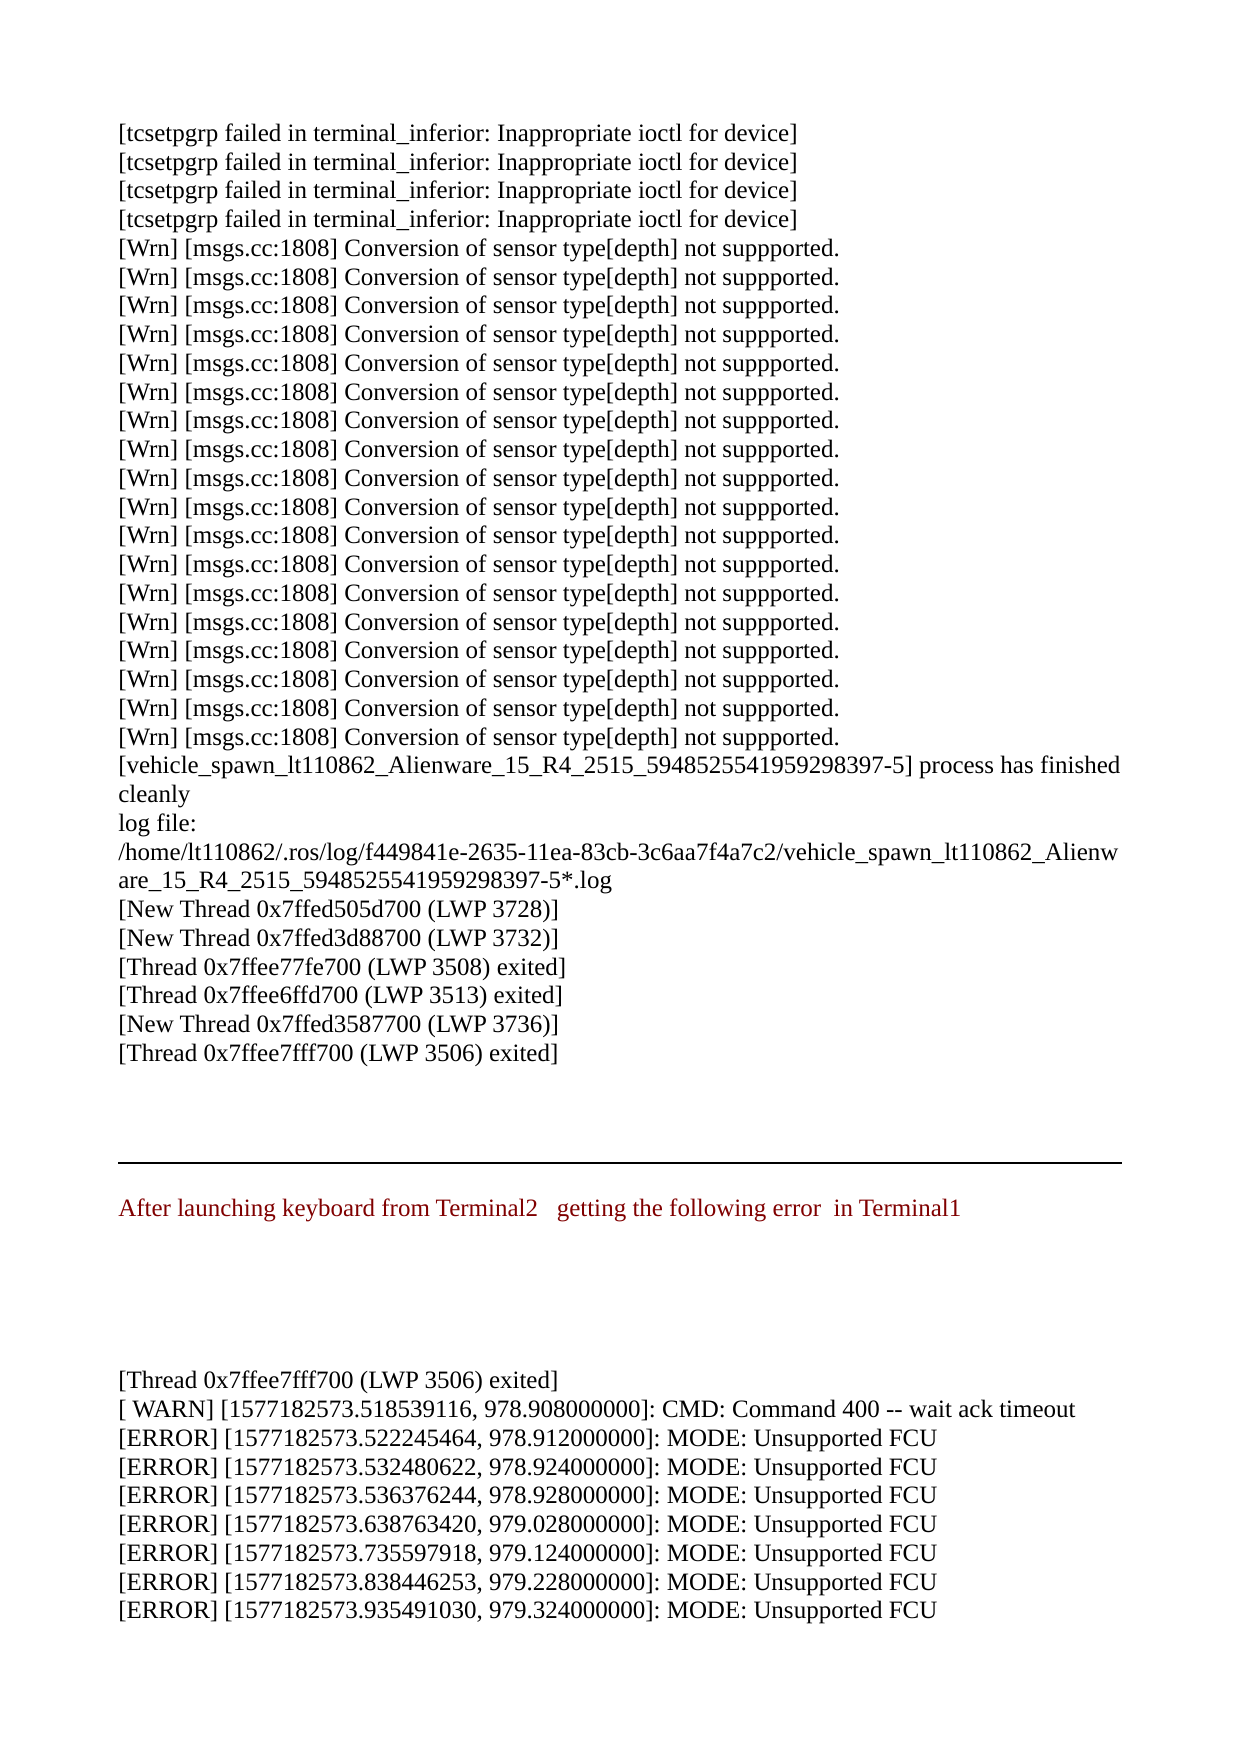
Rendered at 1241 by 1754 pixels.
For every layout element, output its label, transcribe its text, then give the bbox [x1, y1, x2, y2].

text [Wrn] [msgs.cc:1808] Conversion of sensor type[depth] not suppported. [118, 348, 1122, 377]
text [Wrn] [msgs.cc:1808] Conversion of sensor type[depth] not suppported. [118, 521, 1122, 549]
text log file: /home/lt110862/.ros/log/f449841e-2635-11ea-83cb-3c6aa7f4a7c2/vehicle_spawn_lt110862_Alienware_15_R4_2515_5948525541959298397-5*.log [118, 808, 1122, 894]
text [Wrn] [msgs.cc:1808] Conversion of sensor type[depth] not suppported. [118, 262, 1122, 291]
text [Wrn] [msgs.cc:1808] Conversion of sensor type[depth] not suppported. [118, 664, 1122, 693]
text [Wrn] [msgs.cc:1808] Conversion of sensor type[depth] not suppported. [118, 607, 1122, 636]
text [Wrn] [msgs.cc:1808] Conversion of sensor type[depth] not suppported. [118, 377, 1122, 406]
text [New Thread 0x7ffed3d88700 (LWP 3732)] [118, 923, 1122, 952]
text [Wrn] [msgs.cc:1808] Conversion of sensor type[depth] not suppported. [118, 578, 1122, 607]
text [Wrn] [msgs.cc:1808] Conversion of sensor type[depth] not suppported. [118, 406, 1122, 434]
text [ WARN] [1577182573.518539116, 978.908000000]: CMD: Command 400 -- wait ack timeout [118, 1394, 1122, 1423]
text [tcsetpgrp failed in terminal_inferior: Inappropriate ioctl for device] [118, 176, 1122, 204]
text [Thread 0x7ffee6ffd700 (LWP 3513) exited] [118, 981, 1122, 1009]
text [Wrn] [msgs.cc:1808] Conversion of sensor type[depth] not suppported. [118, 693, 1122, 722]
text [tcsetpgrp failed in terminal_inferior: Inappropriate ioctl for device] [118, 204, 1122, 233]
text [tcsetpgrp failed in terminal_inferior: Inappropriate ioctl for device] [118, 118, 1122, 147]
text [ERROR] [1577182573.735597918, 979.124000000]: MODE: Unsupported FCU [118, 1538, 1122, 1567]
text [Thread 0x7ffee7fff700 (LWP 3506) exited] [118, 1038, 1122, 1067]
text [Thread 0x7ffee77fe700 (LWP 3508) exited] [118, 952, 1122, 981]
text [ERROR] [1577182573.638763420, 979.028000000]: MODE: Unsupported FCU [118, 1509, 1122, 1538]
text [Wrn] [msgs.cc:1808] Conversion of sensor type[depth] not suppported. [118, 434, 1122, 463]
text [vehicle_spawn_lt110862_Alienware_15_R4_2515_5948525541959298397-5] process has finished cleanly [118, 751, 1122, 808]
text [Thread 0x7ffee7fff700 (LWP 3506) exited] [118, 1365, 1122, 1394]
text [ERROR] [1577182573.532480622, 978.924000000]: MODE: Unsupported FCU [118, 1452, 1122, 1480]
text [Wrn] [msgs.cc:1808] Conversion of sensor type[depth] not suppported. [118, 463, 1122, 492]
text [New Thread 0x7ffed3587700 (LWP 3736)] [118, 1009, 1122, 1038]
text [Wrn] [msgs.cc:1808] Conversion of sensor type[depth] not suppported. [118, 233, 1122, 262]
text [Wrn] [msgs.cc:1808] Conversion of sensor type[depth] not suppported. [118, 722, 1122, 751]
text [Wrn] [msgs.cc:1808] Conversion of sensor type[depth] not suppported. [118, 549, 1122, 578]
text [tcsetpgrp failed in terminal_inferior: Inappropriate ioctl for device] [118, 147, 1122, 176]
text [ERROR] [1577182573.522245464, 978.912000000]: MODE: Unsupported FCU [118, 1423, 1122, 1452]
text [Wrn] [msgs.cc:1808] Conversion of sensor type[depth] not suppported. [118, 319, 1122, 348]
text [Wrn] [msgs.cc:1808] Conversion of sensor type[depth] not suppported. [118, 492, 1122, 521]
text [Wrn] [msgs.cc:1808] Conversion of sensor type[depth] not suppported. [118, 636, 1122, 664]
text [ERROR] [1577182573.838446253, 979.228000000]: MODE: Unsupported FCU [118, 1567, 1122, 1595]
text [Wrn] [msgs.cc:1808] Conversion of sensor type[depth] not suppported. [118, 291, 1122, 319]
text [New Thread 0x7ffed505d700 (LWP 3728)] [118, 894, 1122, 923]
text After launching keyboard from Terminal2 getting the following error in Terminal1 [118, 1193, 1122, 1222]
text [ERROR] [1577182573.935491030, 979.324000000]: MODE: Unsupported FCU [118, 1595, 1122, 1624]
text [ERROR] [1577182573.536376244, 978.928000000]: MODE: Unsupported FCU [118, 1480, 1122, 1509]
